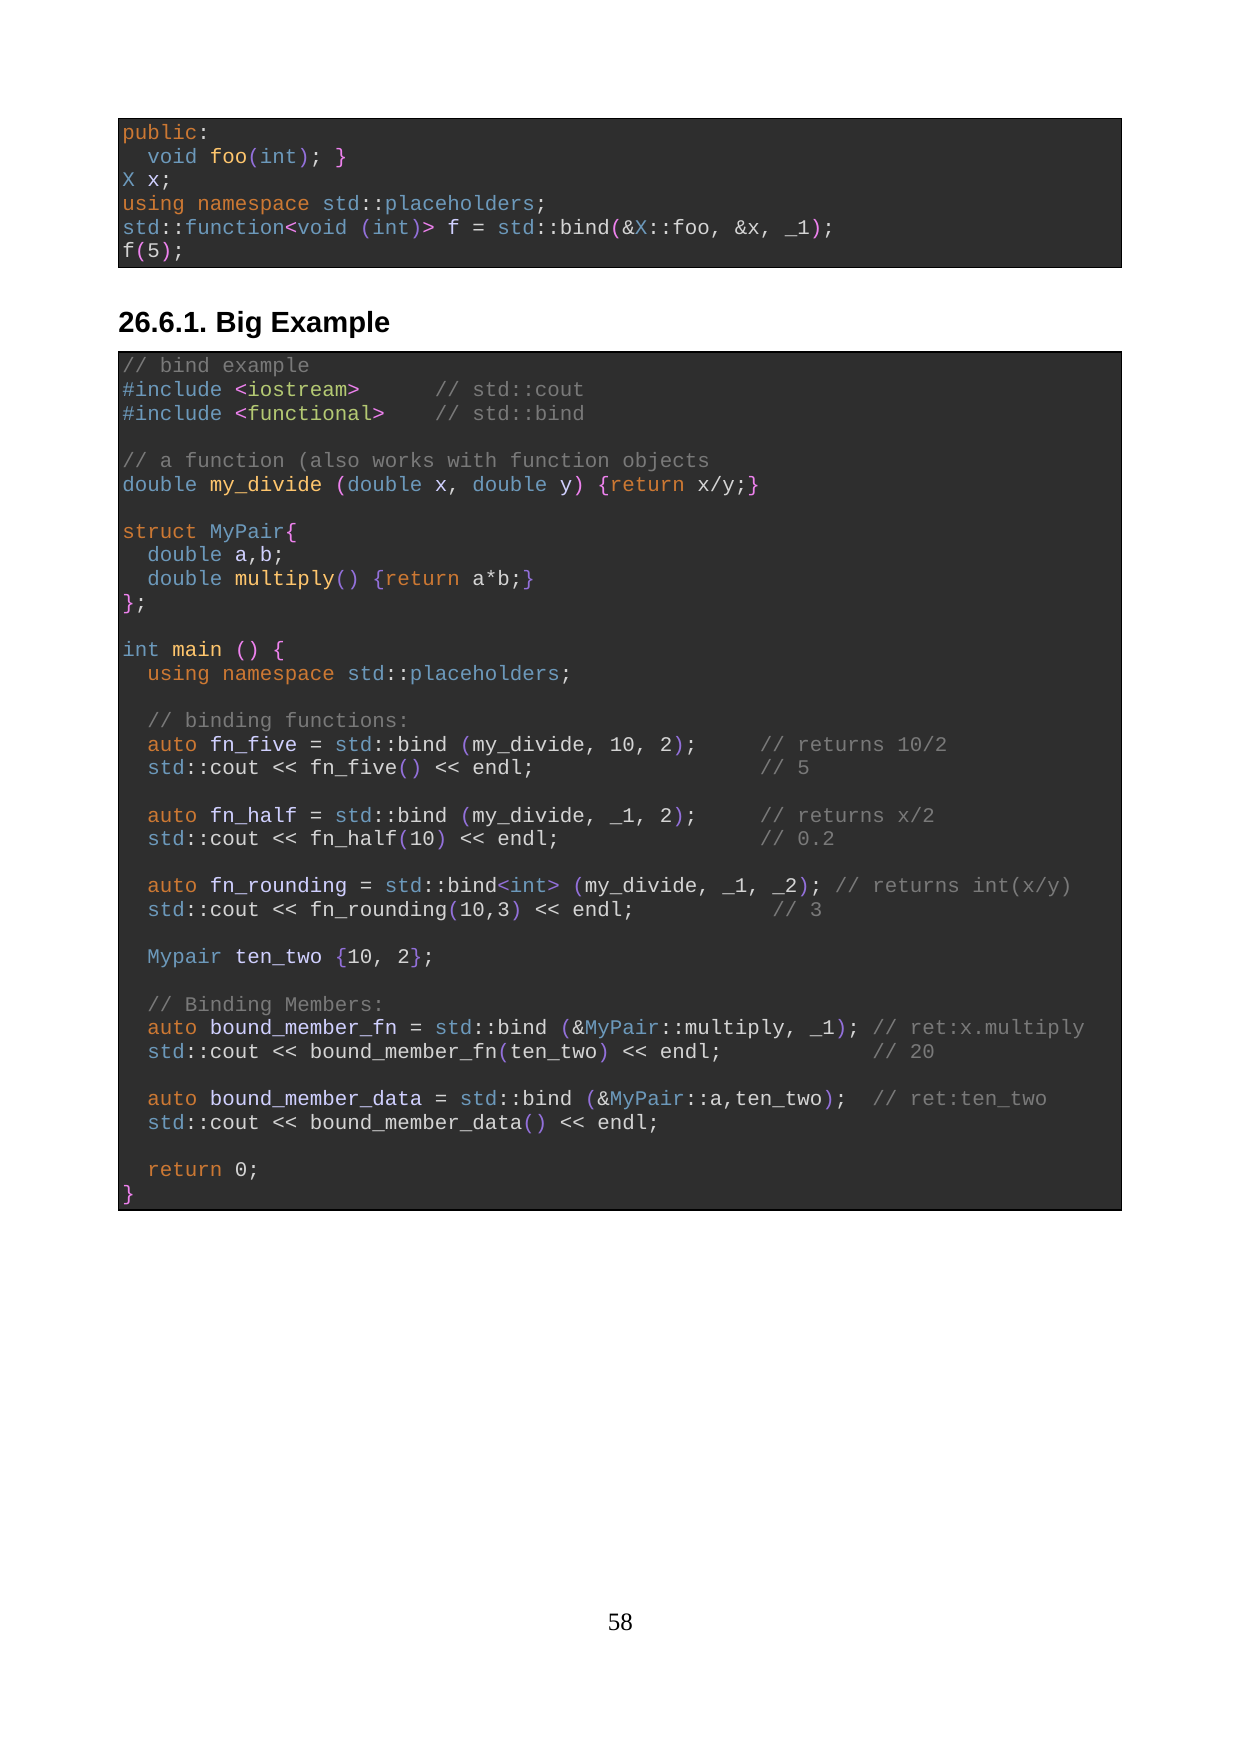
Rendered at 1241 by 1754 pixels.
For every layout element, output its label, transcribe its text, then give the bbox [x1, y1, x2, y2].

text #include <iostream> // std::cout [119, 375, 1121, 399]
text std::function<void (int)> f = std::bind(&X::foo, &x, _1); [119, 213, 1121, 236]
text int main () { [119, 635, 1121, 659]
text struct MyPair{ [119, 517, 1121, 541]
text // bind example [119, 353, 1121, 375]
text std::cout << fn_five() << endl; // 5 [119, 753, 1121, 777]
text using namespace std::placeholders; [119, 659, 1121, 682]
text } [119, 1179, 1121, 1209]
text }; [119, 588, 1121, 611]
text auto bound_member_fn = std::bind (&MyPair::multiply, _1); // ret:x.multiply [119, 1013, 1121, 1037]
text std::cout << fn_half(10) << endl; // 0.2 [119, 824, 1121, 848]
text return 0; [119, 1155, 1121, 1179]
text auto bound_member_data = std::bind (&MyPair::a,ten_two); // ret:ten_two [119, 1084, 1121, 1108]
text double a,b; [119, 541, 1121, 564]
text public: [119, 119, 1121, 142]
text f(5); [119, 236, 1121, 267]
text #include <functional> // std::bind [119, 399, 1121, 422]
text // a function (also works with function objects [119, 446, 1121, 469]
text X x; [119, 165, 1121, 189]
text void foo(int); } [119, 142, 1121, 165]
text std::cout << bound_member_data() << endl; [119, 1108, 1121, 1132]
text std::cout << fn_rounding(10,3) << endl; // 3 [119, 895, 1121, 919]
text double multiply() {return a*b;} [119, 564, 1121, 588]
text using namespace std::placeholders; [119, 189, 1121, 213]
subtitle Big Example [118, 305, 1122, 339]
text Mypair ten_two {10, 2}; [119, 942, 1121, 966]
text std::cout << bound_member_fn(ten_two) << endl; // 20 [119, 1037, 1121, 1061]
text auto fn_five = std::bind (my_divide, 10, 2); // returns 10/2 [119, 730, 1121, 753]
text auto fn_rounding = std::bind<int> (my_divide, _1, _2); // returns int(x/y) [119, 872, 1121, 895]
text double my_divide (double x, double y) {return x/y;} [119, 469, 1121, 493]
text auto fn_half = std::bind (my_divide, _1, 2); // returns x/2 [119, 801, 1121, 824]
text // binding functions: [119, 706, 1121, 730]
text // Binding Members: [119, 990, 1121, 1013]
